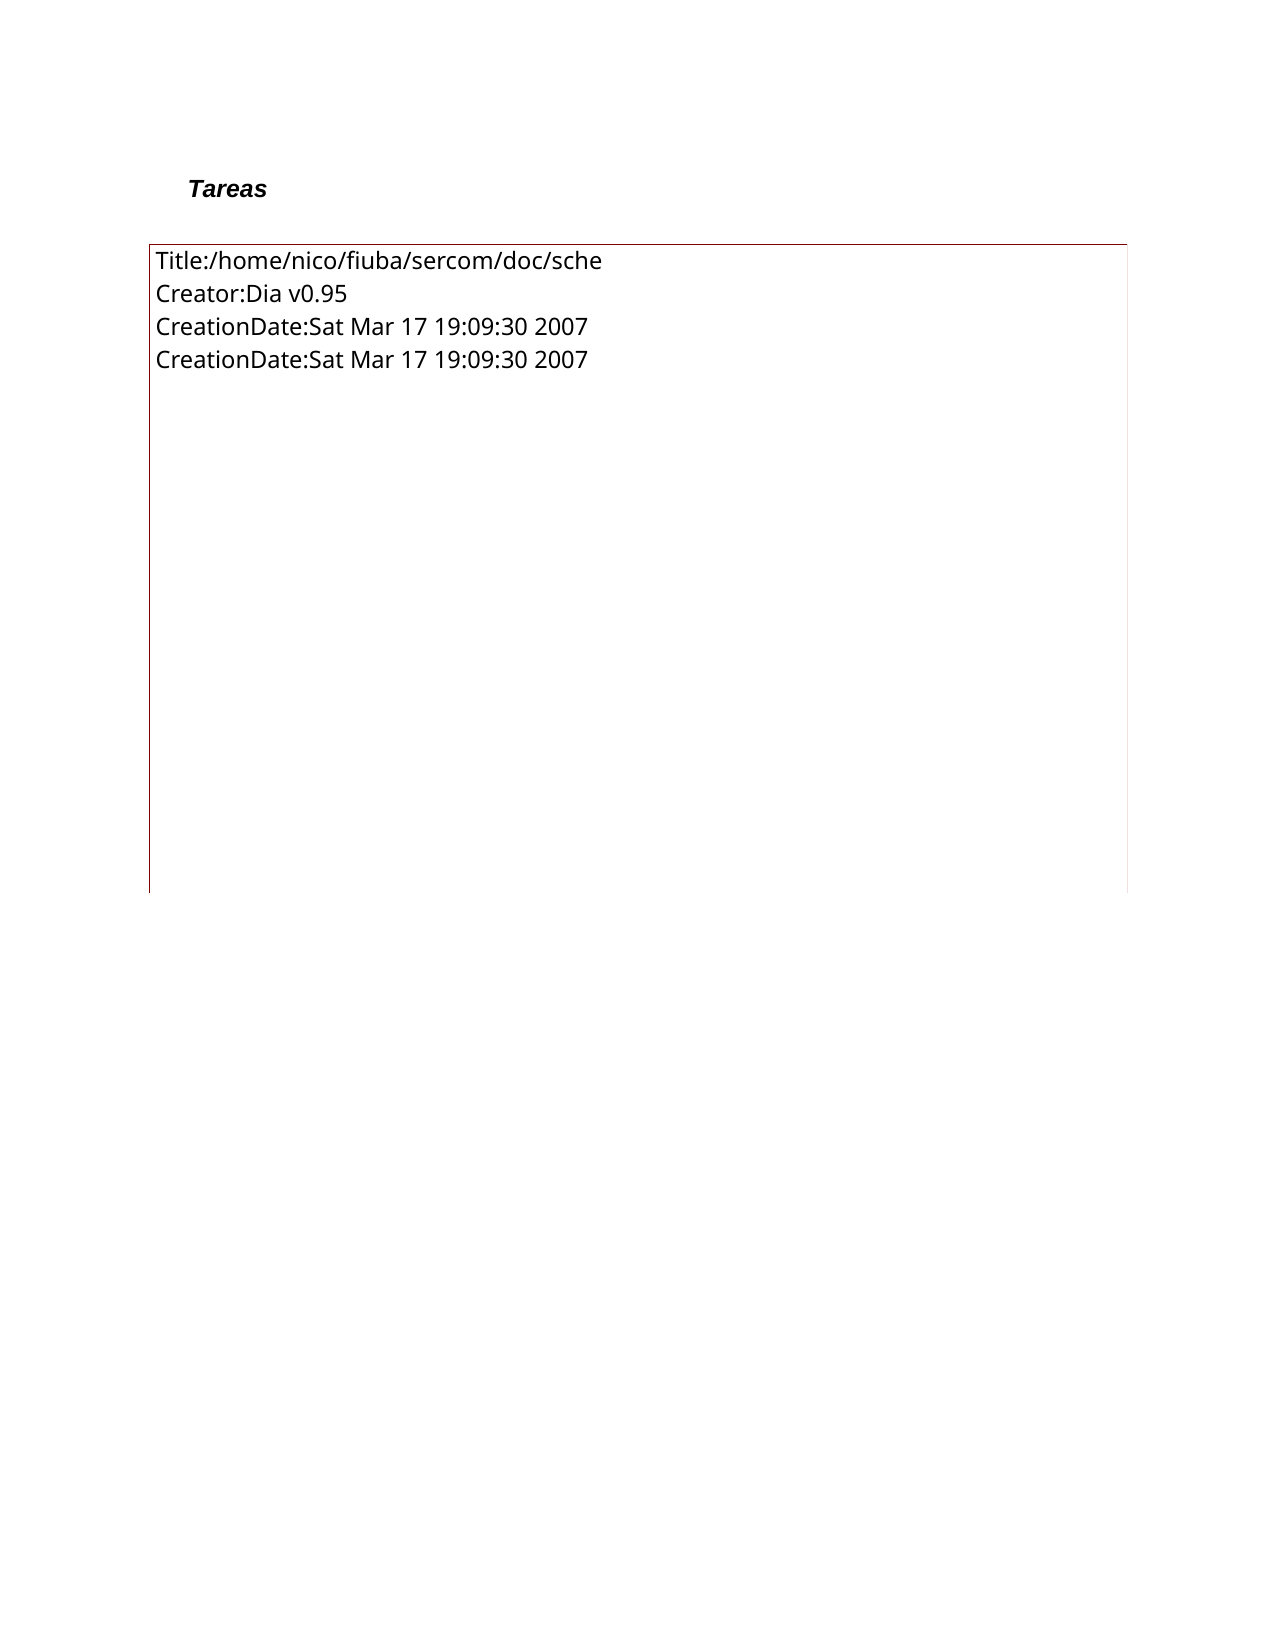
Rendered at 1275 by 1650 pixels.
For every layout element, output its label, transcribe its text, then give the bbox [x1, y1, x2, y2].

subtitle Tareas [187, 175, 1087, 203]
